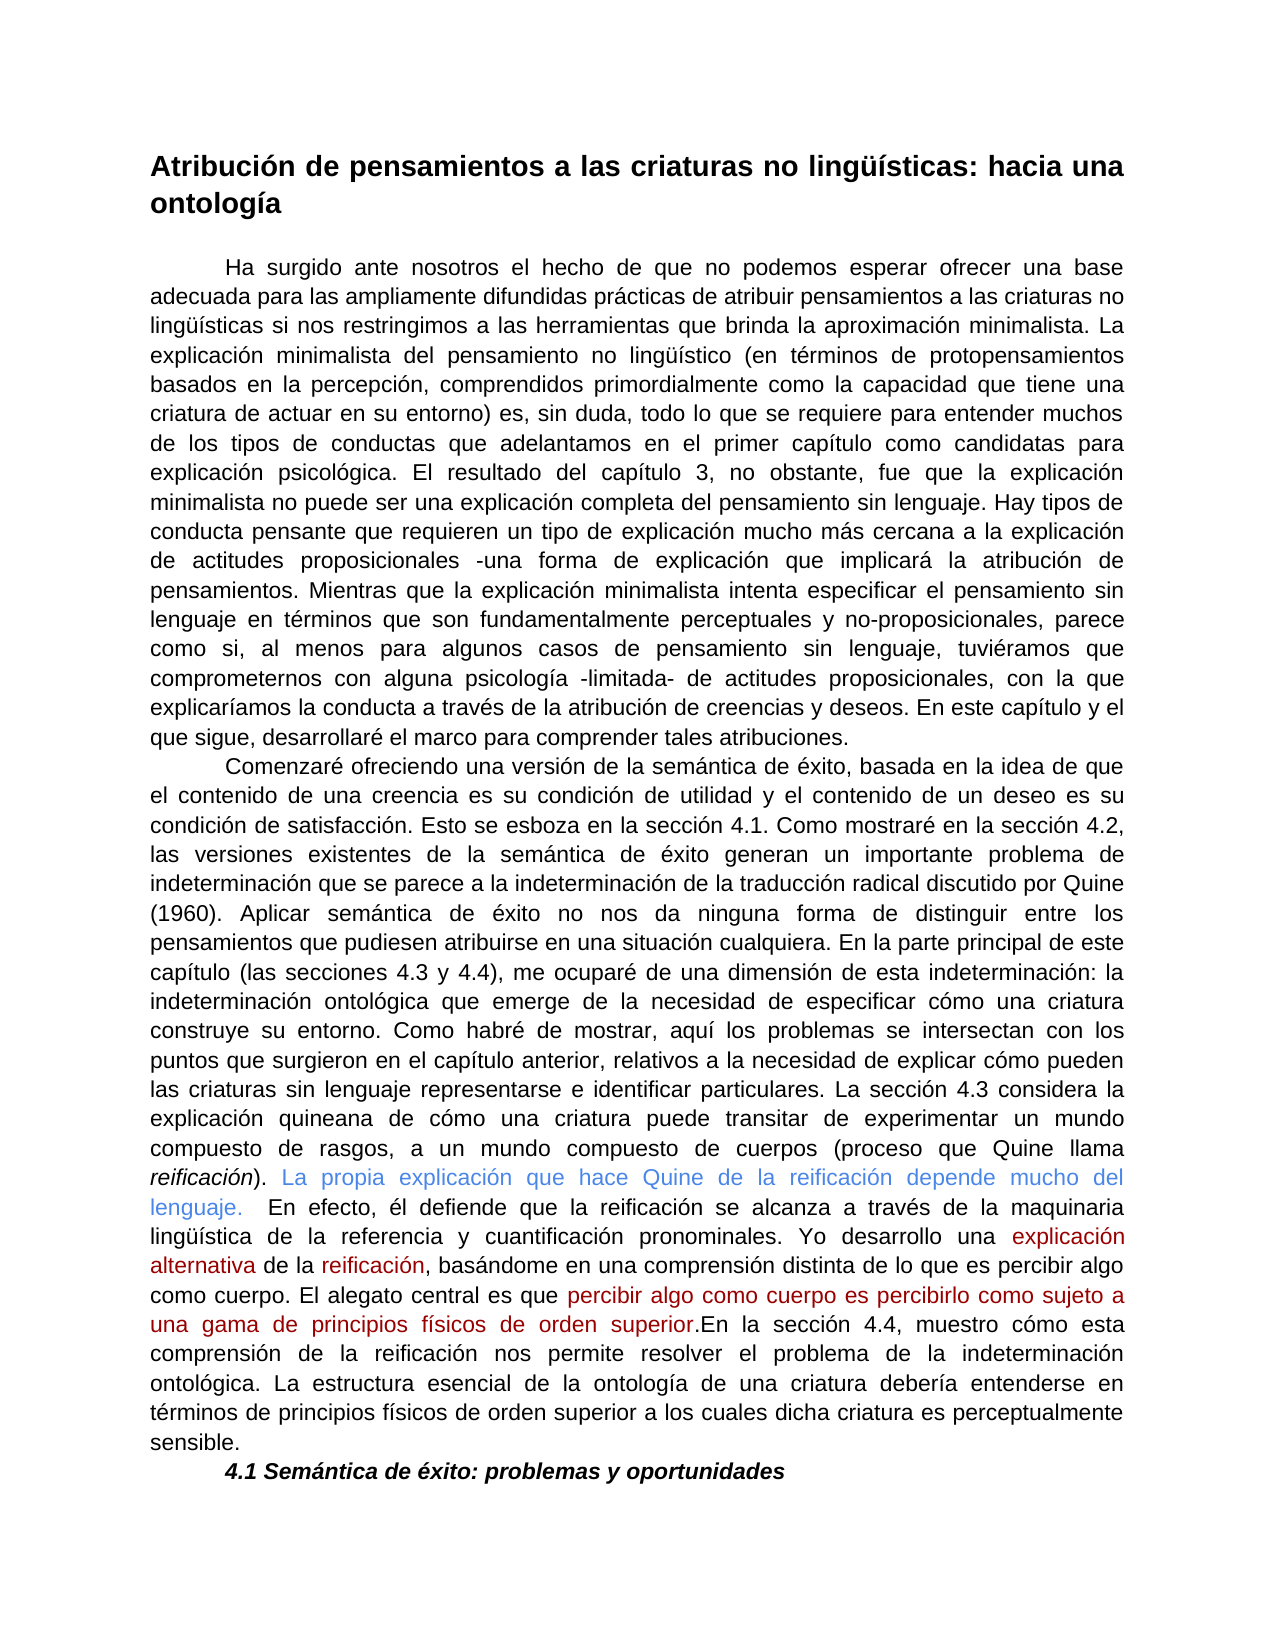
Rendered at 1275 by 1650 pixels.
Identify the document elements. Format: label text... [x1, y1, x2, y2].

text Ha surgido ante nosotros el hecho de que no podemos esperar ofrecer una base adecuada para las ampliamente difundidas prácticas de atribuir pensamientos a las criaturas no lingüísticas si nos restringimos a las herramientas que brinda la aproximación minimalista. La explicación minimalista del pensamiento no lingüístico (en términos de protopensamientos basados en la percepción, comprendidos primordialmente como la capacidad que tiene una criatura de actuar en su entorno) es, sin duda, todo lo que se requiere para entender muchos de los tipos de conductas que adelantamos en el primer capítulo como candidatas para explicación psicológica. El resultado del capítulo 3, no obstante, fue que la explicación minimalista no puede ser una explicación completa del pensamiento sin lenguaje. Hay tipos de conducta pensante que requieren un tipo de explicación mucho más cercana a la explicación de actitudes proposicionales -una forma de explicación que implicará la atribución de pensamientos. Mientras que la explicación minimalista intenta especificar el pensamiento sin lenguaje en términos que son fundamentalmente perceptuales y no-proposicionales, parece como si, al menos para algunos casos de pensamiento sin lenguaje, tuviéramos que comprometernos con alguna psicología -limitada- de actitudes proposicionales, con la que explicaríamos la conducta a través de la atribución de creencias y deseos. En este capítulo y el que sigue, desarrollaré el marco para comprender tales atribuciones. [150, 254, 1125, 750]
text Atribución de pensamientos a las criaturas no lingüísticas: hacia una ontología [150, 150, 1125, 220]
text 4.1 Semántica de éxito: problemas y oportunidades [150, 1458, 1125, 1484]
text Comenzaré ofreciendo una versión de la semántica de éxito, basada en la idea de que el contenido de una creencia es su condición de utilidad y el contenido de un deseo es su condición de satisfacción. Esto se esboza en la sección 4.1. Como mostraré en la sección 4.2, las versiones existentes de la semántica de éxito generan un importante problema de indeterminación que se parece a la indeterminación de la traducción radical discutido por Quine (1960). Aplicar semántica de éxito no nos da ninguna forma de distinguir entre los pensamientos que pudiesen atribuirse en una situación cualquiera. En la parte principal de este capítulo (las secciones 4.3 y 4.4), me ocuparé de una dimensión de esta indeterminación: la indeterminación ontológica que emerge de la necesidad de especificar cómo una criatura construye su entorno. Como habré de mostrar, aquí los problemas se intersectan con los puntos que surgieron en el capítulo anterior, relativos a la necesidad de explicar cómo pueden las criaturas sin lenguaje representarse e identificar particulares. La sección 4.3 considera la explicación quineana de cómo una criatura puede transitar de experimentar un mundo compuesto de rasgos, a un mundo compuesto de cuerpos (proceso que Quine llama reificación). La propia explicación que hace Quine de la reificación depende mucho del lenguaje. En efecto, él defiende que la reificación se alcanza a través de la maquinaria lingüística de la referencia y cuantificación pronominales. Yo desarrollo una explicación alternativa de la reificación, basándome en una comprensión distinta de lo que es percibir algo como cuerpo. El alegato central es que percibir algo como cuerpo es percibirlo como sujeto a una gama de principios físicos de orden superior.En la sección 4.4, muestro cómo esta comprensión de la reificación nos permite resolver el problema de la indeterminación ontológica. La estructura esencial de la ontología de una criatura debería entenderse en términos de principios físicos de orden superior a los cuales dicha criatura es perceptualmente sensible. [150, 753, 1125, 1455]
